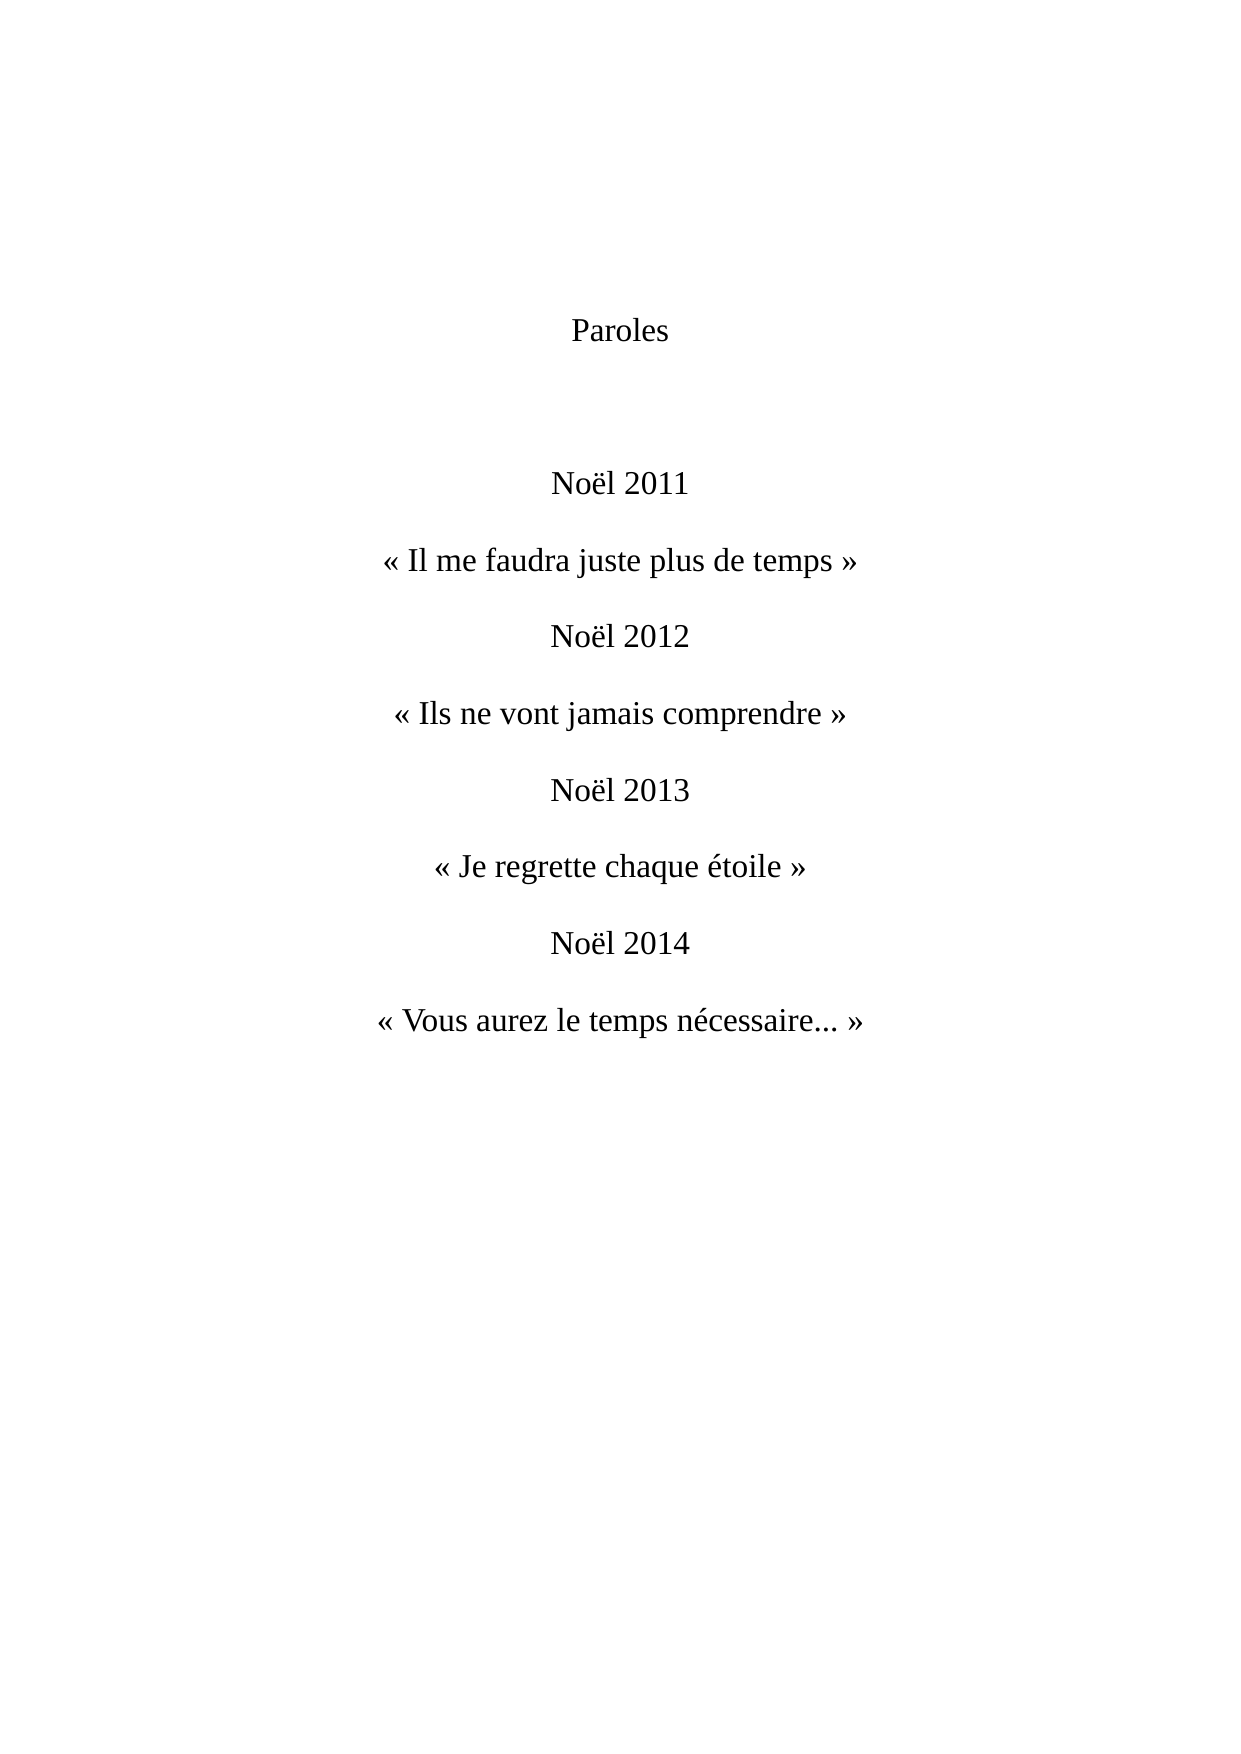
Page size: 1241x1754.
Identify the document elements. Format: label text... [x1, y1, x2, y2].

text « Vous aurez le temps nécessaire... » [118, 1000, 1122, 1038]
text « Ils ne vont jamais comprendre » [118, 693, 1122, 731]
text Noël 2012 [118, 616, 1122, 655]
text « Je regrette chaque étoile » [118, 846, 1122, 885]
text Noël 2011 [118, 463, 1122, 501]
text Paroles [118, 310, 1122, 348]
text Noël 2014 [118, 923, 1122, 961]
text Noël 2013 [118, 770, 1122, 808]
text « Il me faudra juste plus de temps » [118, 540, 1122, 578]
